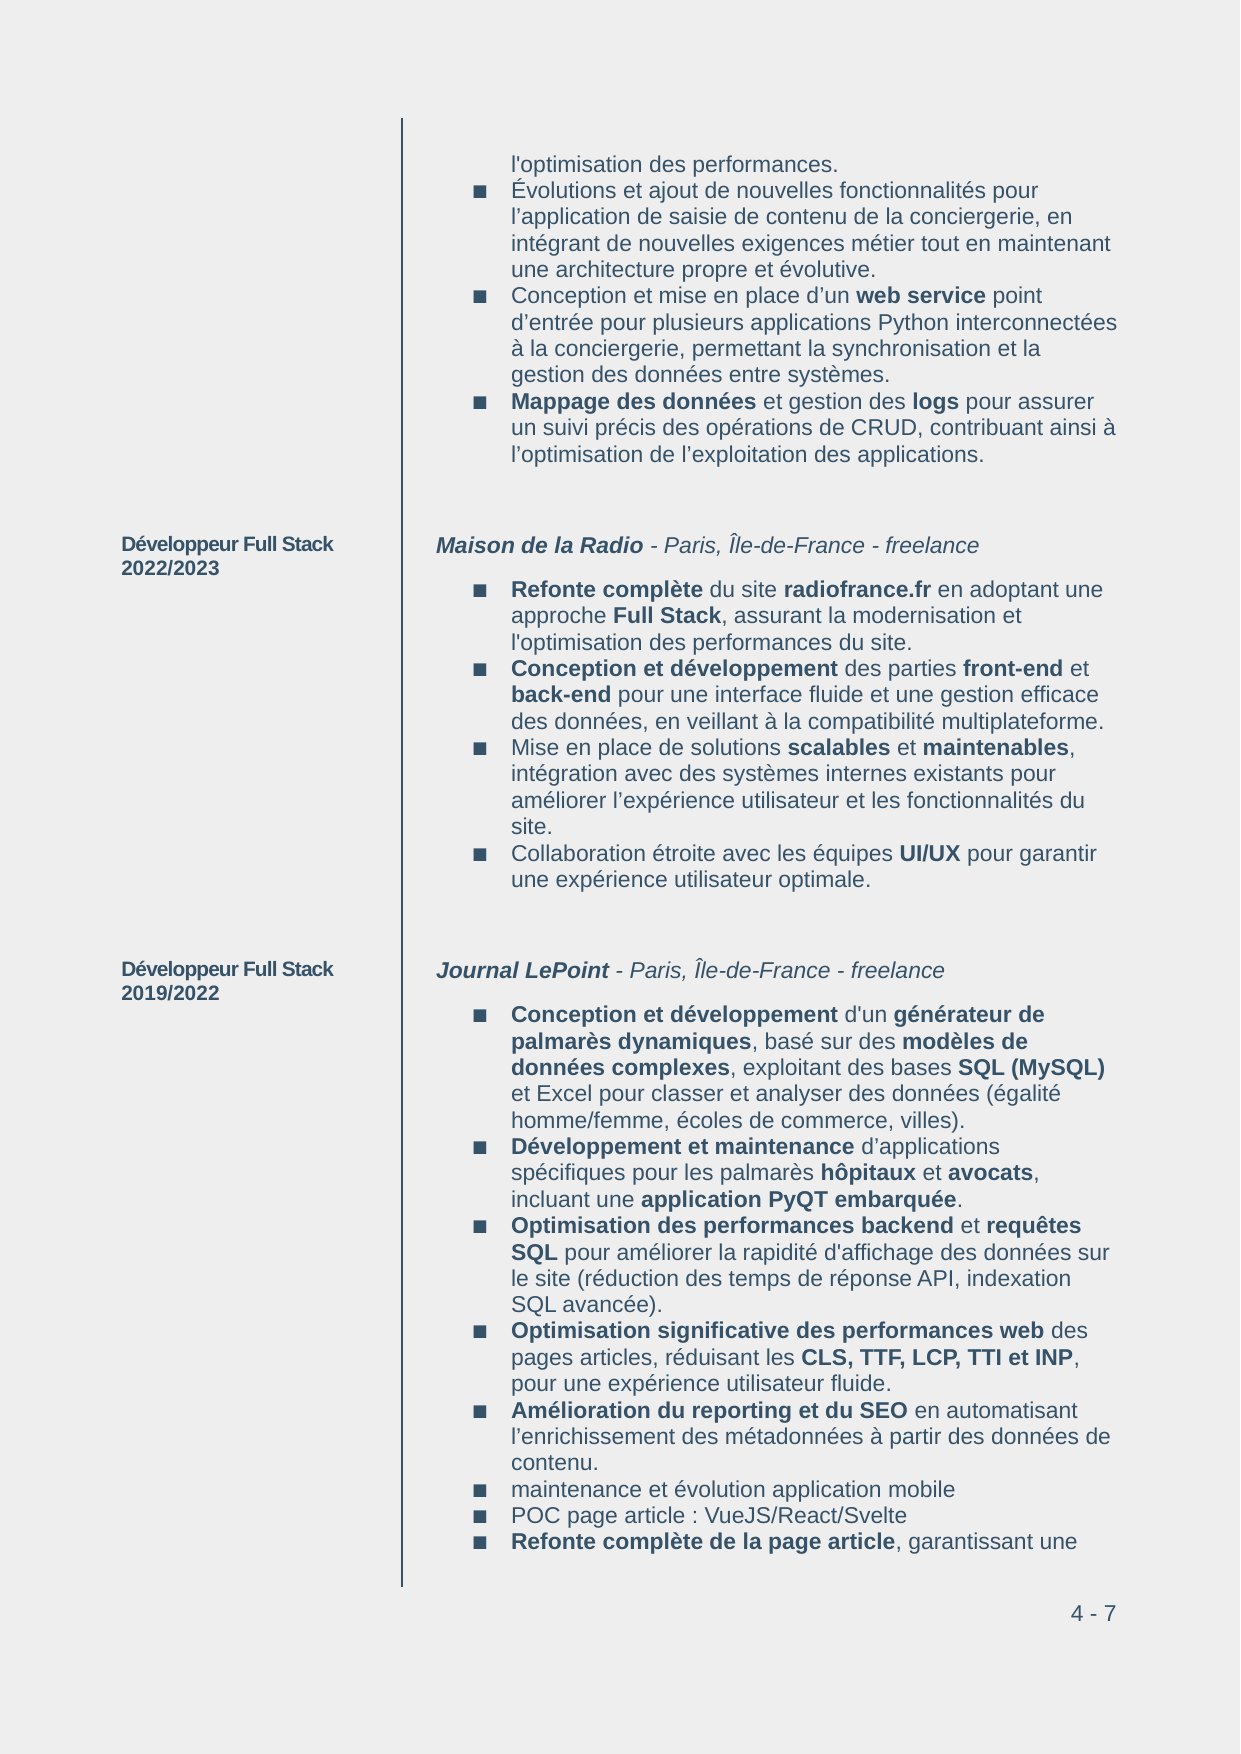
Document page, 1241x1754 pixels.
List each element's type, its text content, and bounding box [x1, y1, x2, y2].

table_cell Développeur Full Stack 2019/2022 [118, 925, 401, 1587]
table_cell John Paul - Paris, Île-de-France - freelance Développement et maintenance d'une application Django Rest pour la conciergerie, assurant la gestion des interactions utilisateurs avec des services personnalisés. Migration et amélioration des systèmes existants en Django et DRF, garantissant la pérennité du code et l'optimisation des performances. Évolutions et ajout de nouvelles fonctionnalités pour l’application de saisie de contenu de la conciergerie, en intégrant de nouvelles exigences métier tout en maintenant une architecture propre et évolutive. Conception et mise en place d’un web service point d’entrée pour plusieurs applications Python interconnectées à la conciergerie, permettant la synchronisation et la gestion des données entre systèmes. Mappage des données et gestion des logs pour assurer un suivi précis des opérations de CRUD, contribuant ainsi à l’optimisation de l’exploitation des applications. [403, 118, 1122, 499]
table_cell Développeur Full Stack 2022/2023 [118, 499, 401, 925]
table_cell Maison de la Radio - Paris, Île-de-France - freelance Refonte complète du site radiofrance.fr en adoptant une approche Full Stack, assurant la modernisation et l'optimisation des performances du site. Conception et développement des parties front-end et back-end pour une interface fluide et une gestion efficace des données, en veillant à la compatibilité multiplateforme. Mise en place de solutions scalables et maintenables, intégration avec des systèmes internes existants pour améliorer l’expérience utilisateur et les fonctionnalités du site. Collaboration étroite avec les équipes UI/UX pour garantir une expérience utilisateur optimale. [403, 499, 1122, 925]
table_cell Journal LePoint - Paris, Île-de-France - freelance Conception et développement d'un générateur de palmarès dynamiques, basé sur des modèles de données complexes, exploitant des bases SQL (MySQL) et Excel pour classer et analyser des données (égalité homme/femme, écoles de commerce, villes). Développement et maintenance d’applications spécifiques pour les palmarès hôpitaux et avocats, incluant une application PyQT embarquée. Optimisation des performances backend et requêtes SQL pour améliorer la rapidité d'affichage des données sur le site (réduction des temps de réponse API, indexation SQL avancée). Optimisation significative des performances web des pages articles, réduisant les CLS, TTF, LCP, TTI et INP, pour une expérience utilisateur fluide. Amélioration du reporting et du SEO en automatisant l’enrichissement des métadonnées à partir des données de contenu. maintenance et évolution application mobile POC page article : VueJS/React/Svelte Refonte complète de la page article, garantissant une [403, 925, 1122, 1587]
table_cell [118, 118, 401, 499]
